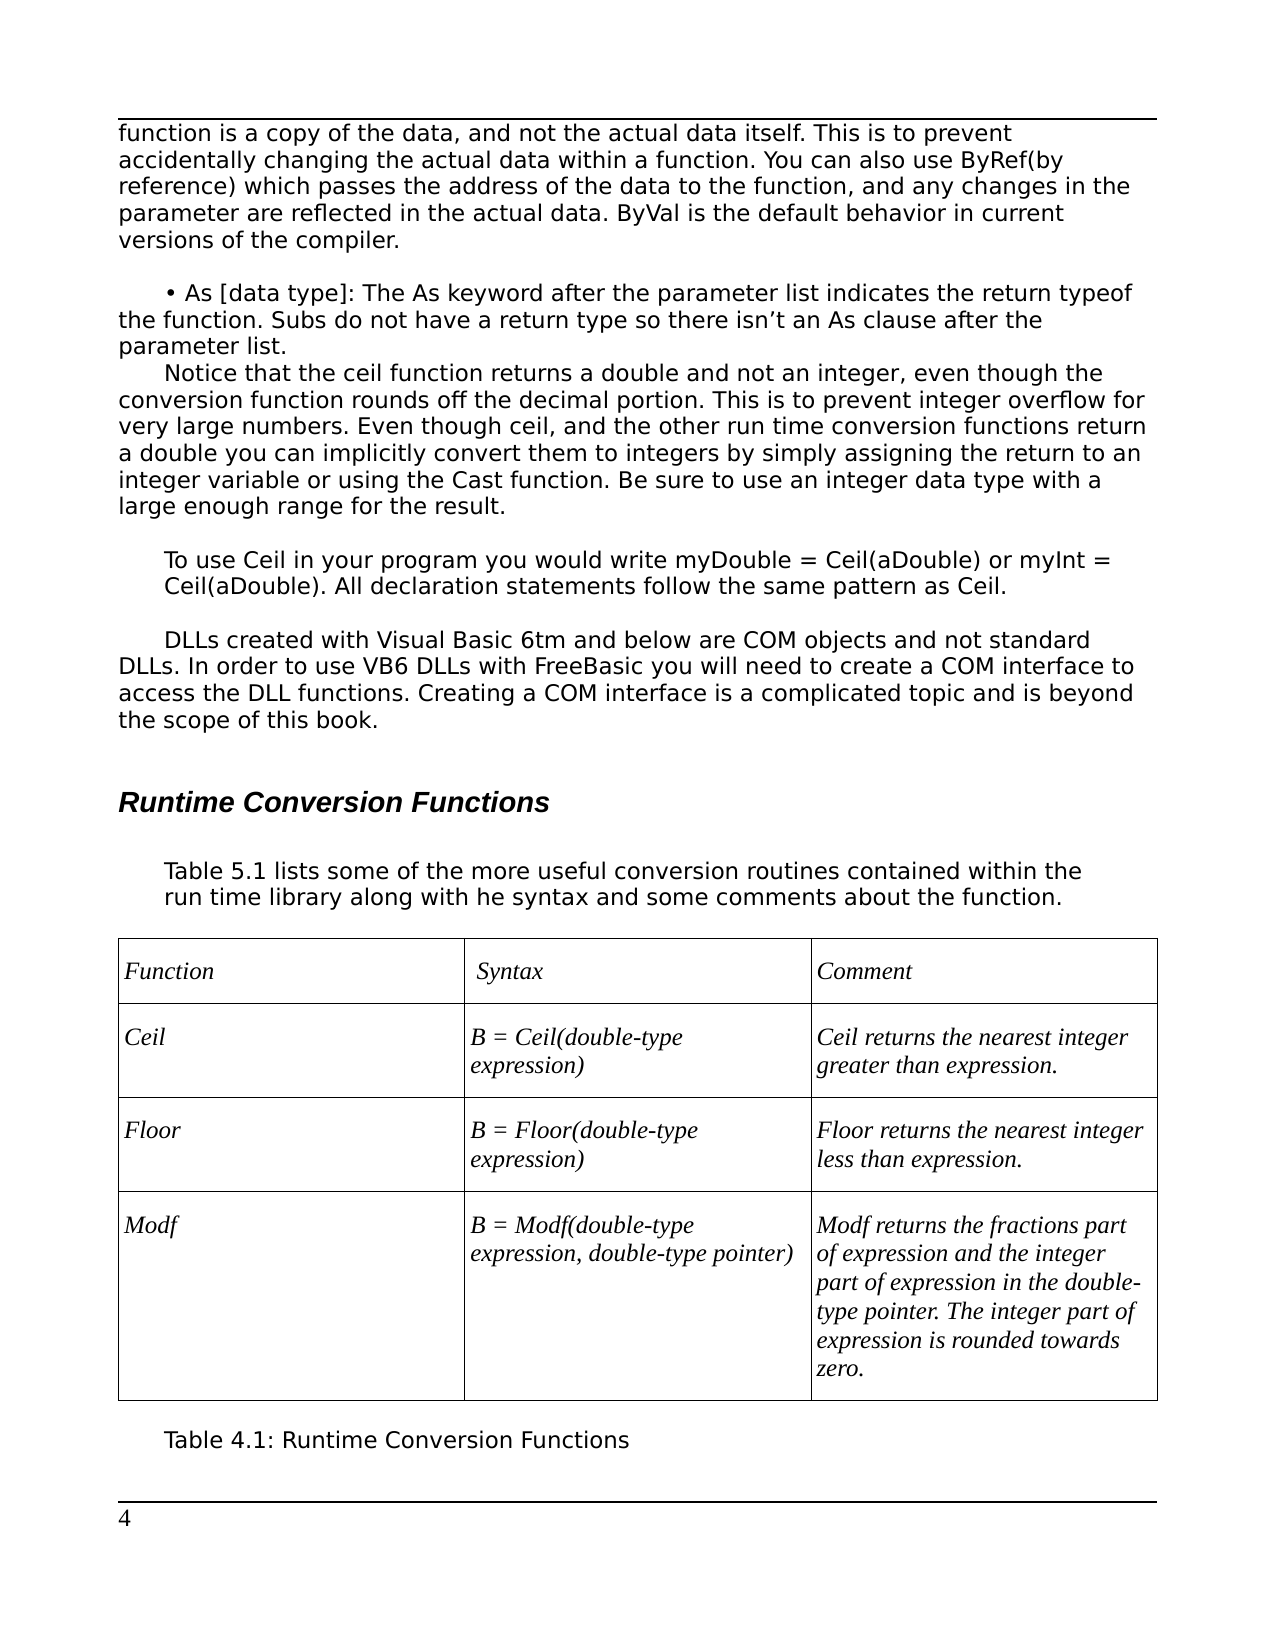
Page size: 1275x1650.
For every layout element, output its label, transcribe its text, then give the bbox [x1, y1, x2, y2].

text To use Ceil in your program you would write myDouble = Ceil(aDouble) or myInt = [118, 547, 1157, 573]
text Notice that the ceil function returns a double and not an integer, even though the conversion function rounds off the decimal portion. This is to prevent integer overflow for very large numbers. Even though ceil, and the other run time conversion functions return a double you can implicitly convert them to integers by simply assigning the return to an integer variable or using the Cast function. Be sure to use an integer data type with a large enough range for the result. [118, 360, 1157, 520]
table_cell Modf returns the fractions part of expression and the integer part of expression in the double-type pointer. The integer part of expression is rounded towards zero. [812, 1192, 1157, 1400]
table_cell Modf [119, 1192, 464, 1400]
table_header Function [119, 939, 464, 1003]
text Table 4.1: Runtime Conversion Functions [118, 1427, 1157, 1454]
text function is a copy of the data, and not the actual data itself. This is to prevent accidentally changing the actual data within a function. You can also use ByRef(by reference) which passes the address of the data to the function, and any changes in the parameter are reflected in the actual data. ByVal is the default behavior in current versions of the compiler. [118, 120, 1157, 253]
table_header Syntax [465, 939, 811, 1003]
table_header Comment [812, 939, 1157, 1003]
table_cell Ceil returns the nearest integer greater than expression. [812, 1004, 1157, 1097]
text • As [data type]: The As keyword after the parameter list indicates the return typeof the function. Subs do not have a return type so there isn’t an As clause after the parameter list. [118, 280, 1157, 360]
table_cell B = Modf(double-type expression, double-type pointer) [465, 1192, 811, 1400]
table_cell B = Ceil(double-type expression) [465, 1004, 811, 1097]
subtitle Runtime Conversion Functions [118, 785, 1157, 819]
text Ceil(aDouble). All declaration statements follow the same pattern as Ceil. [118, 573, 1157, 600]
table_cell Ceil [119, 1004, 464, 1097]
text run time library along with he syntax and some comments about the function. [118, 884, 1157, 911]
text DLLs created with Visual Basic 6tm and below are COM objects and not standard DLLs. In order to use VB6 DLLs with FreeBasic you will need to create a COM interface to access the DLL functions. Creating a COM interface is a complicated topic and is beyond the scope of this book. [118, 627, 1157, 733]
table_cell Floor returns the nearest integer less than expression. [812, 1098, 1157, 1191]
text Table 5.1 lists some of the more useful conversion routines contained within the [118, 858, 1157, 884]
table_cell Floor [119, 1098, 464, 1191]
table_cell B = Floor(double-type expression) [465, 1098, 811, 1191]
